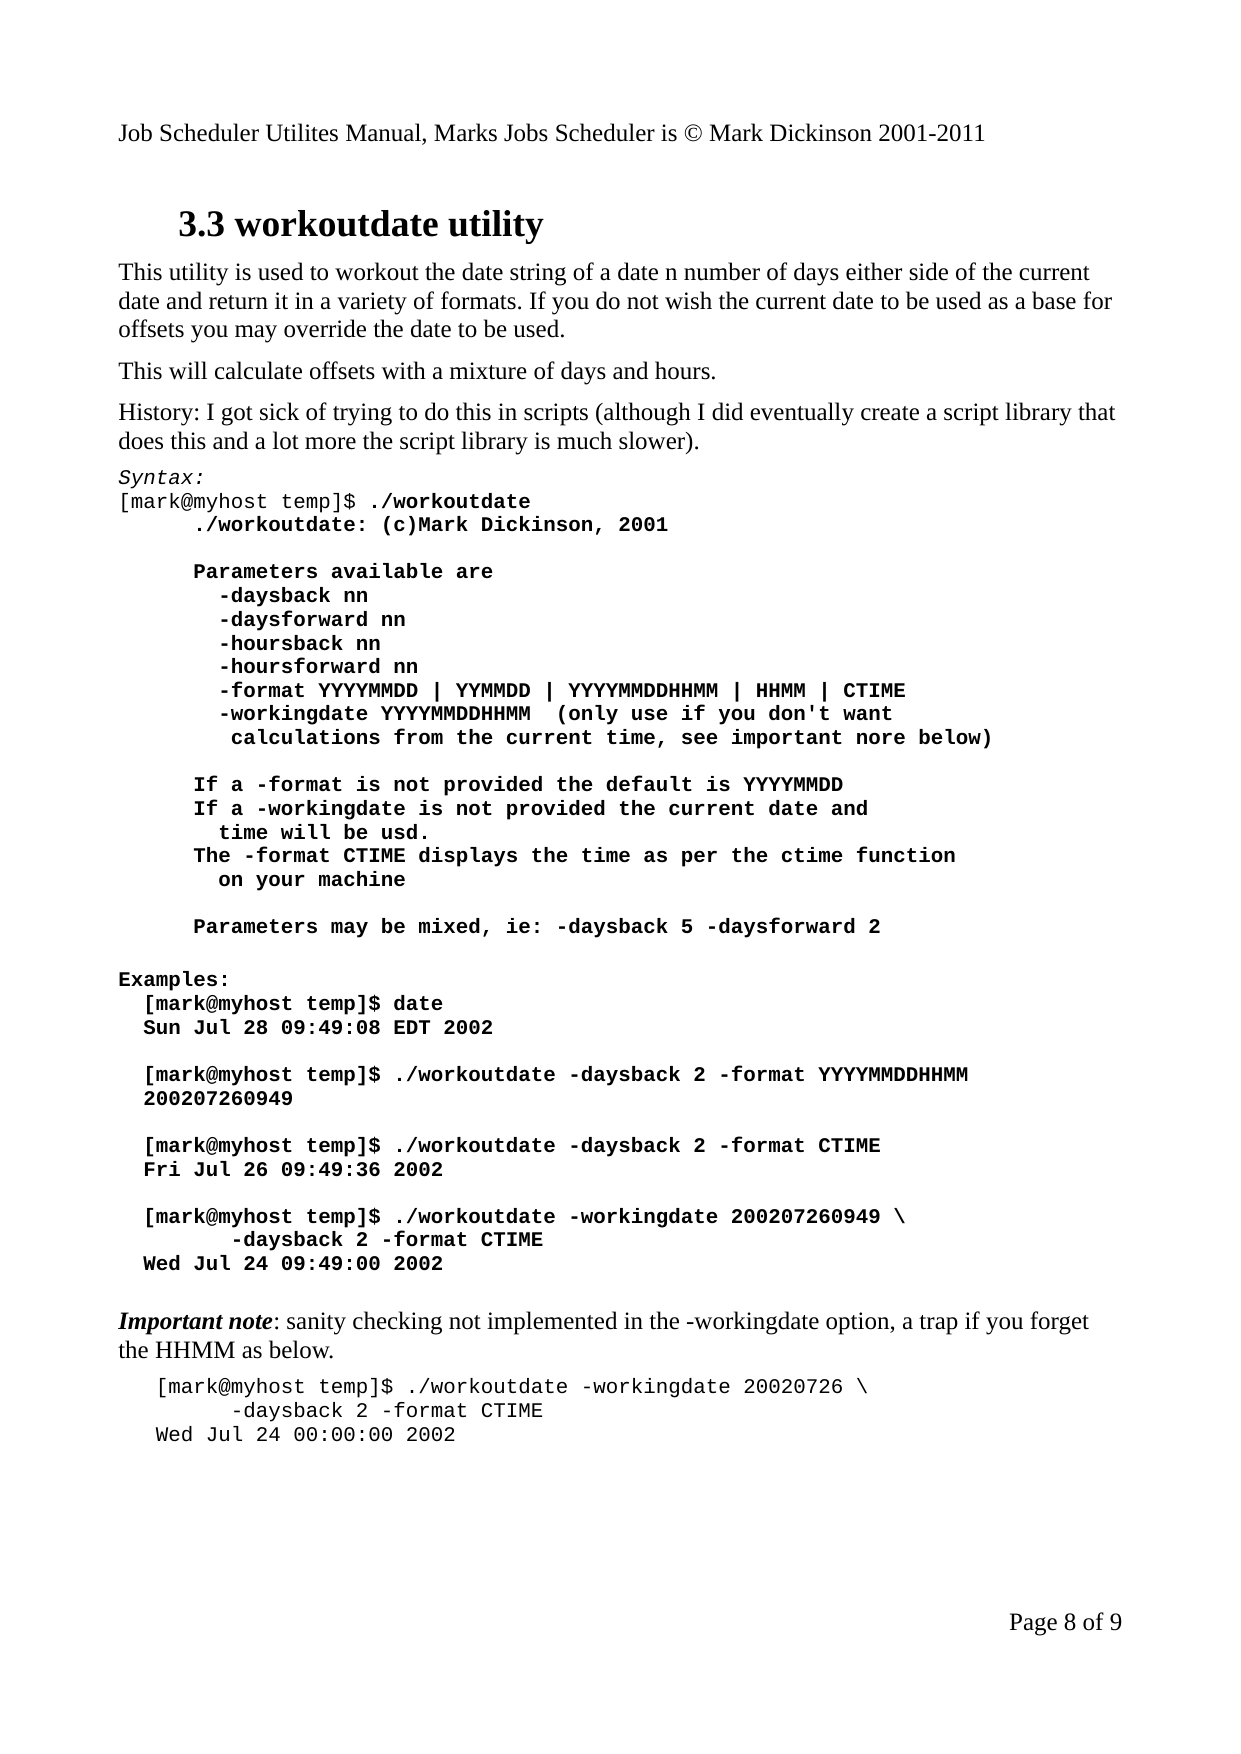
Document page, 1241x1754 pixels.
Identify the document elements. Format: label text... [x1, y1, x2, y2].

text Examples: [118, 969, 1122, 993]
text Syntax: [118, 467, 1122, 491]
text [mark@myhost temp]$ ./workoutdate -daysback 2 -format YYYYMMDDHHMM [118, 1064, 1122, 1088]
text Fri Jul 26 09:49:36 2002 [118, 1158, 1122, 1182]
text [mark@myhost temp]$ ./workoutdate -daysback 2 -format CTIME [118, 1135, 1122, 1158]
text 200207260949 [118, 1088, 1122, 1111]
text [mark@myhost temp]$ ./workoutdate -workingdate 200207260949 \ [118, 1206, 1122, 1229]
text [mark@myhost temp]$ ./workoutdate -workingdate 20020726 \ [118, 1376, 1122, 1400]
text Wed Jul 24 00:00:00 2002 [118, 1423, 1122, 1447]
text History: I got sick of trying to do this in scripts (although I did eventually create a script library that does this and a lot more the script library is much slower). [118, 397, 1122, 454]
text Parameters available are [118, 562, 1122, 585]
text -hoursforward nn [118, 656, 1122, 680]
subtitle 3.3 workoutdate utility [118, 201, 1122, 244]
text This utility is used to workout the date string of a date n number of days either side of the current date and return it in a variety of formats. If you do not wish the current date to be used as a base for offsets you may override the date to be used. [118, 257, 1122, 343]
text If a -format is not provided the default is YYYYMMDD [118, 774, 1122, 798]
text -format YYYYMMDD | YYMMDD | YYYYMMDDHHMM | HHMM | CTIME [118, 680, 1122, 703]
text The -format CTIME displays the time as per the ctime function [118, 845, 1122, 869]
text ./workoutdate: (c)Mark Dickinson, 2001 [118, 514, 1122, 538]
text Wed Jul 24 09:49:00 2002 [118, 1253, 1122, 1277]
text -workingdate YYYYMMDDHHMM (only use if you don't want [118, 703, 1122, 727]
text Sun Jul 28 09:49:08 EDT 2002 [118, 1017, 1122, 1040]
text [mark@myhost temp]$ ./workoutdate [118, 491, 1122, 514]
text If a -workingdate is not provided the current date and [118, 798, 1122, 822]
text on your machine [118, 869, 1122, 893]
text -hoursback nn [118, 632, 1122, 656]
text This will calculate offsets with a mixture of days and hours. [118, 356, 1122, 384]
text -daysback 2 -format CTIME [118, 1229, 1122, 1253]
text Parameters may be mixed, ie: -daysback 5 -daysforward 2 [118, 916, 1122, 940]
text -daysback 2 -format CTIME [118, 1400, 1122, 1423]
text time will be usd. [118, 822, 1122, 845]
text [mark@myhost temp]$ date [118, 993, 1122, 1017]
text Important note: sanity checking not implemented in the -workingdate option, a trap if you forget the HHMM as below. [118, 1306, 1122, 1364]
text -daysback nn [118, 585, 1122, 609]
text calculations from the current time, see important nore below) [118, 727, 1122, 751]
text -daysforward nn [118, 609, 1122, 632]
